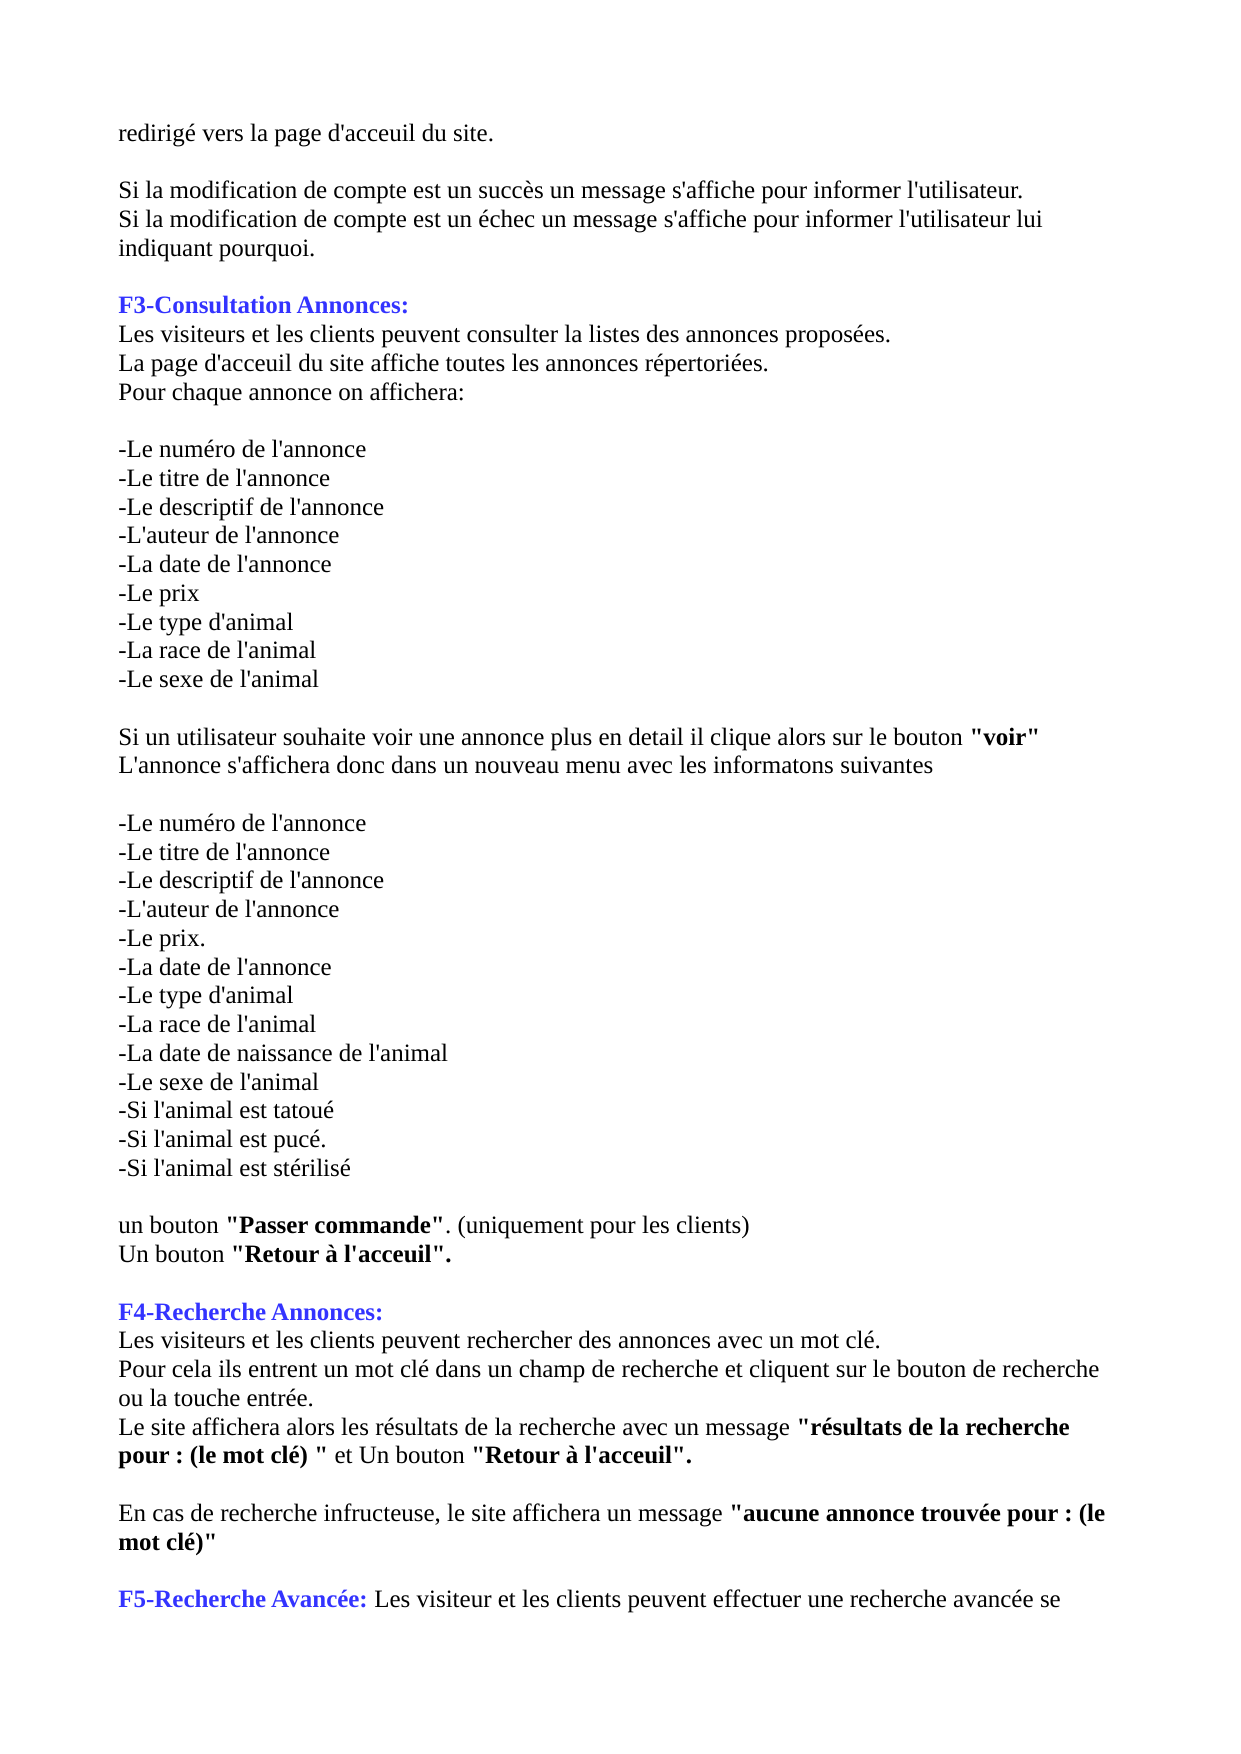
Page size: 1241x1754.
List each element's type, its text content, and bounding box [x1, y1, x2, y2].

text -La race de l'animal [118, 636, 1122, 664]
text -Le descriptif de l'annonce [118, 492, 1122, 521]
text F3-Consultation Annonces: [118, 291, 1122, 319]
text Les visiteurs et les clients peuvent consulter la listes des annonces proposées. [118, 319, 1122, 348]
text L'annonce s'affichera donc dans un nouveau menu avec les informatons suivantes [118, 751, 1122, 779]
text -L'auteur de l'annonce [118, 521, 1122, 549]
text -Le type d'animal [118, 607, 1122, 636]
text Le site affichera alors les résultats de la recherche avec un message "résultats de la recherche pour : (le mot clé) " et Un bouton "Retour à l'acceuil". [118, 1412, 1122, 1469]
text -Si l'animal est tatoué [118, 1096, 1122, 1124]
text -Le sexe de l'animal [118, 664, 1122, 693]
text F4-Recherche Annonces: [118, 1297, 1122, 1326]
text -La date de l'annonce [118, 549, 1122, 578]
text En cas de recherche infructeuse, le site affichera un message "aucune annonce trouvée pour : (le mot clé)" [118, 1498, 1122, 1556]
text -Le descriptif de l'annonce [118, 866, 1122, 894]
text -Le prix. [118, 923, 1122, 952]
text -Le prix [118, 578, 1122, 607]
text -La date de naissance de l'animal [118, 1038, 1122, 1067]
text Pour chaque annonce on affichera: [118, 377, 1122, 406]
text un bouton "Passer commande". (uniquement pour les clients) [118, 1211, 1122, 1239]
text Les visiteurs et les clients peuvent rechercher des annonces avec un mot clé. [118, 1326, 1122, 1354]
text -La race de l'animal [118, 1009, 1122, 1038]
text -Si l'animal est stérilisé [118, 1153, 1122, 1182]
text Un bouton "Retour à l'acceuil". [118, 1239, 1122, 1268]
text -L'auteur de l'annonce [118, 894, 1122, 923]
text -La date de l'annonce [118, 952, 1122, 981]
text -Le type d'animal [118, 981, 1122, 1009]
text Si la modification de compte est un succès un message s'affiche pour informer l'utilisateur. [118, 176, 1122, 204]
text -Le numéro de l'annonce [118, 808, 1122, 837]
text -Le titre de l'annonce [118, 837, 1122, 866]
text Si la modification de compte est un échec un message s'affiche pour informer l'utilisateur lui indiquant pourquoi. [118, 204, 1122, 262]
text La page d'acceuil du site affiche toutes les annonces répertoriées. [118, 348, 1122, 377]
text -Le titre de l'annonce [118, 463, 1122, 492]
text Si un utilisateur souhaite voir une annonce plus en detail il clique alors sur le bouton "voir" [118, 722, 1122, 751]
text redirigé vers la page d'acceuil du site. [118, 118, 1122, 147]
text -Le numéro de l'annonce [118, 434, 1122, 463]
text -Le sexe de l'animal [118, 1067, 1122, 1096]
text F5-Recherche Avancée: Les visiteur et les clients peuvent effectuer une recherche avancée se [118, 1584, 1122, 1613]
text Pour cela ils entrent un mot clé dans un champ de recherche et cliquent sur le bouton de recherche ou la touche entrée. [118, 1354, 1122, 1412]
text -Si l'animal est pucé. [118, 1124, 1122, 1153]
